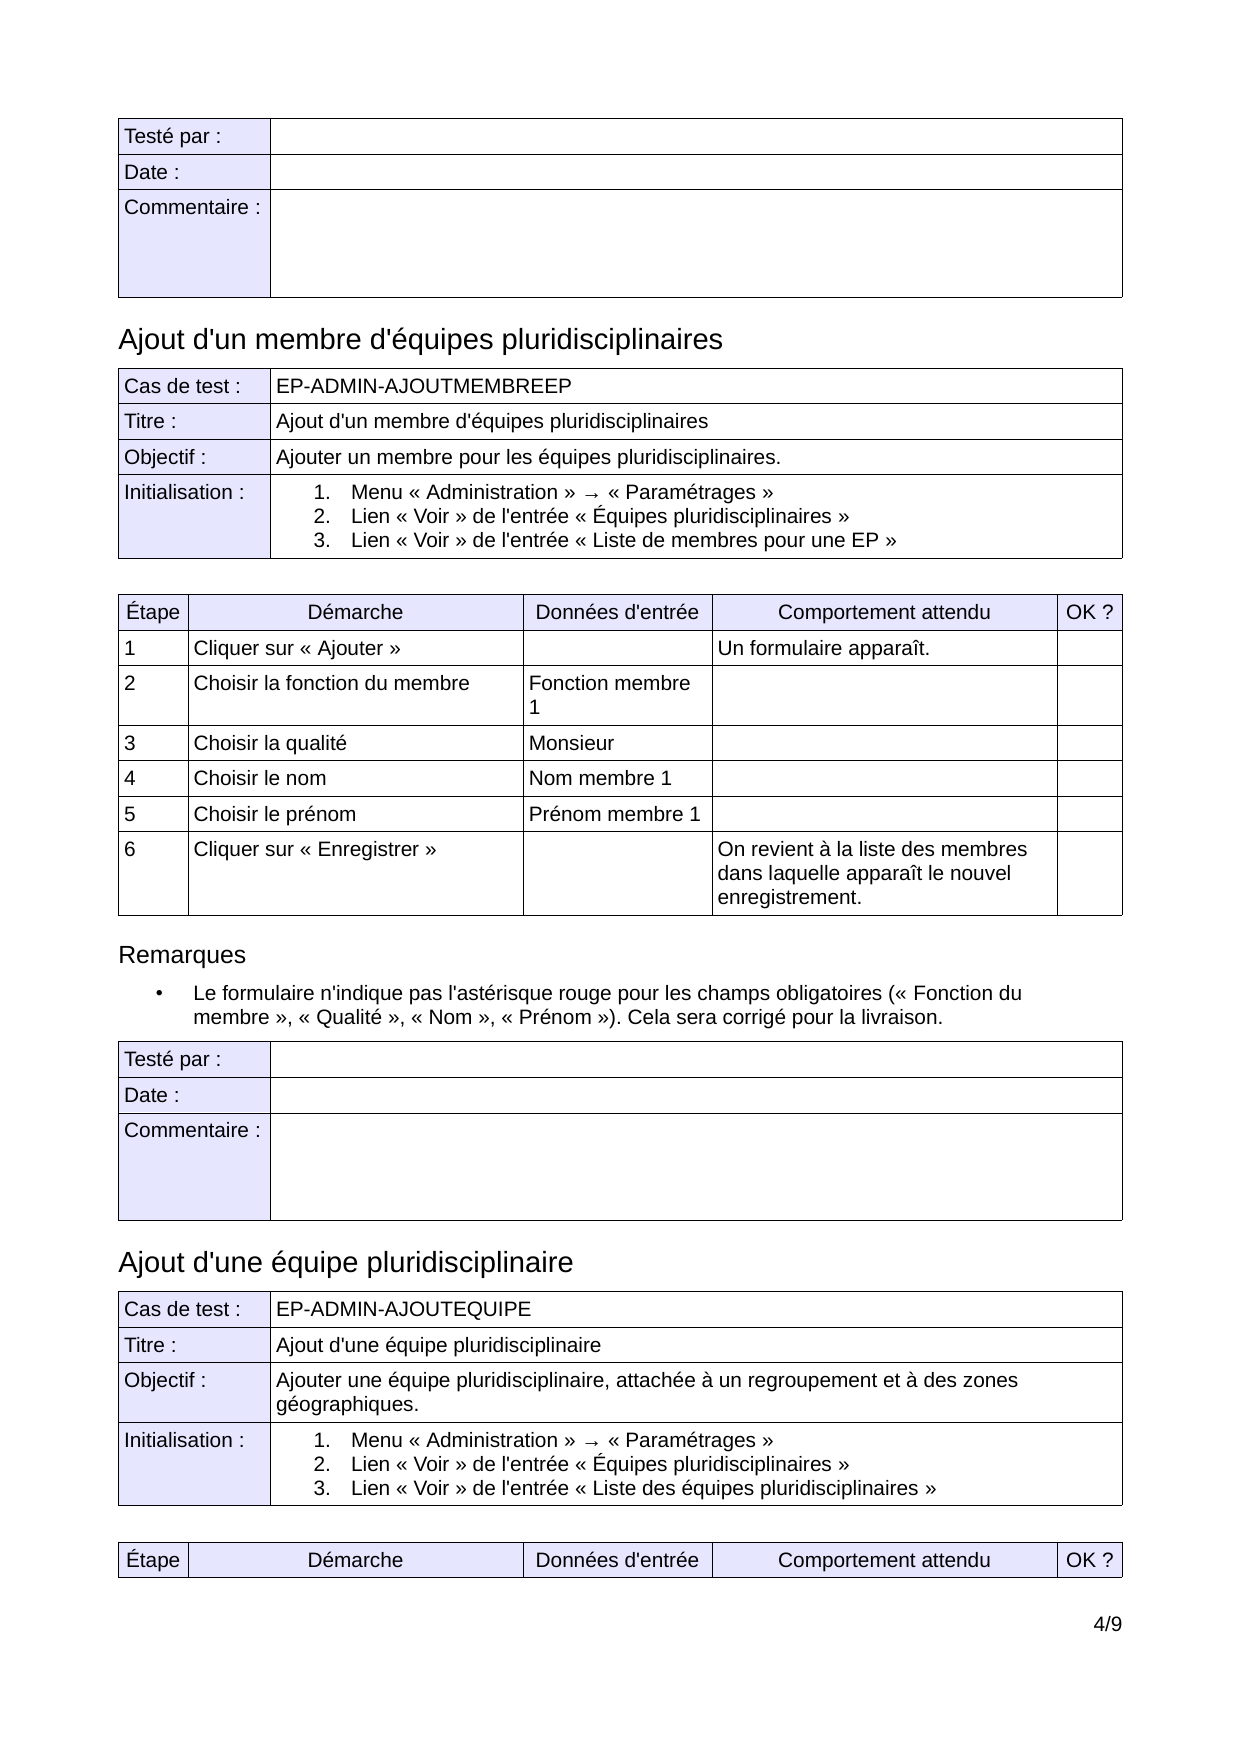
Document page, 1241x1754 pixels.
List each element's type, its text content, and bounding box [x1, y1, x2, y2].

subtitle Ajout d'un membre d'équipes pluridisciplinaires [118, 322, 1122, 355]
table_cell [524, 631, 712, 665]
table_cell [1058, 832, 1122, 915]
table_cell Objectif : [119, 440, 270, 474]
table_cell Commentaire : [119, 190, 270, 297]
table_cell Choisir la fonction du membre [189, 666, 523, 725]
table_header Cas de test : [119, 1292, 270, 1327]
table_header [271, 119, 1122, 154]
table_cell [1058, 666, 1122, 725]
table_cell Fonction membre 1 [524, 666, 712, 725]
table_cell Choisir le prénom [189, 797, 523, 831]
table_cell Monsieur [524, 726, 712, 760]
table_cell [713, 797, 1057, 831]
table_cell 5 [119, 797, 188, 831]
table_cell Cliquer sur « Enregistrer » [189, 832, 523, 915]
table_header Étape [119, 595, 188, 630]
table_cell Cliquer sur « Ajouter » [189, 631, 523, 665]
table_header Étape [119, 1543, 188, 1577]
table_cell Titre : [119, 1328, 270, 1362]
table_cell [713, 726, 1057, 760]
table_cell Commentaire : [119, 1114, 270, 1220]
table_cell [271, 190, 1122, 297]
table_cell Menu « Administration » → « Paramétrages » Lien « Voir » de l'entrée « Équipes pluridisciplinaires » Lien « Voir » de l'entrée « Liste des équipes pluridisciplinaires » [271, 1423, 1122, 1505]
table_cell Choisir le nom [189, 761, 523, 796]
table_header Testé par : [119, 119, 270, 154]
table_cell 4 [119, 761, 188, 796]
table_cell 2 [119, 666, 188, 725]
table_cell Objectif : [119, 1363, 270, 1422]
table_header Comportement attendu [713, 1543, 1057, 1577]
table_cell [713, 666, 1057, 725]
table_cell 1 [119, 631, 188, 665]
table_cell Ajouter un membre pour les équipes pluridisciplinaires. [271, 440, 1122, 474]
table_cell Ajout d'un membre d'équipes pluridisciplinaires [271, 404, 1122, 439]
table_header Cas de test : [119, 369, 270, 403]
table_header Testé par : [119, 1042, 270, 1077]
table_header EP-ADMIN-AJOUTEQUIPE [271, 1292, 1122, 1327]
table_cell [1058, 726, 1122, 760]
table_cell Ajouter une équipe pluridisciplinaire, attachée à un regroupement et à des zones géographiques. [271, 1363, 1122, 1422]
table_cell [271, 155, 1122, 189]
table_cell Prénom membre 1 [524, 797, 712, 831]
table_cell [713, 761, 1057, 796]
table_cell 6 [119, 832, 188, 915]
table_cell 3 [119, 726, 188, 760]
table_cell [524, 832, 712, 915]
table_cell Menu « Administration » → « Paramétrages » Lien « Voir » de l'entrée « Équipes pluridisciplinaires » Lien « Voir » de l'entrée « Liste de membres pour une EP » [271, 475, 1122, 558]
table_header Données d'entrée [524, 595, 712, 630]
table_header Démarche [189, 1543, 523, 1577]
table_cell Date : [119, 1078, 270, 1112]
table_cell Un formulaire apparaît. [713, 631, 1057, 665]
table_cell [1058, 631, 1122, 665]
table_cell [271, 1078, 1122, 1112]
table_cell [271, 1114, 1122, 1220]
table_cell Ajout d'une équipe pluridisciplinaire [271, 1328, 1122, 1362]
table_cell [1058, 761, 1122, 796]
table_header Données d'entrée [524, 1543, 712, 1577]
table_cell Date : [119, 155, 270, 189]
table_cell Titre : [119, 404, 270, 439]
table_header EP-ADMIN-AJOUTMEMBREEP [271, 369, 1122, 403]
table_cell On revient à la liste des membres dans laquelle apparaît le nouvel enregistrement. [713, 832, 1057, 915]
table_cell Initialisation : [119, 475, 270, 558]
table_header OK ? [1058, 1543, 1122, 1577]
table_header Comportement attendu [713, 595, 1057, 630]
table_cell Choisir la qualité [189, 726, 523, 760]
table_header Démarche [189, 595, 523, 630]
table_cell [1058, 797, 1122, 831]
table_cell Initialisation : [119, 1423, 270, 1505]
table_header OK ? [1058, 595, 1122, 630]
subtitle Ajout d'une équipe pluridisciplinaire [118, 1245, 1122, 1278]
table_cell Nom membre 1 [524, 761, 712, 796]
table_header [271, 1042, 1122, 1077]
list Le formulaire n'indique pas l'astérisque rouge pour les champs obligatoires (« Fonction du membre », « Qualité », « Nom », « Prénom »). Cela sera corrigé pour la livraison. [156, 981, 1122, 1029]
subtitle Remarques [118, 940, 1122, 968]
